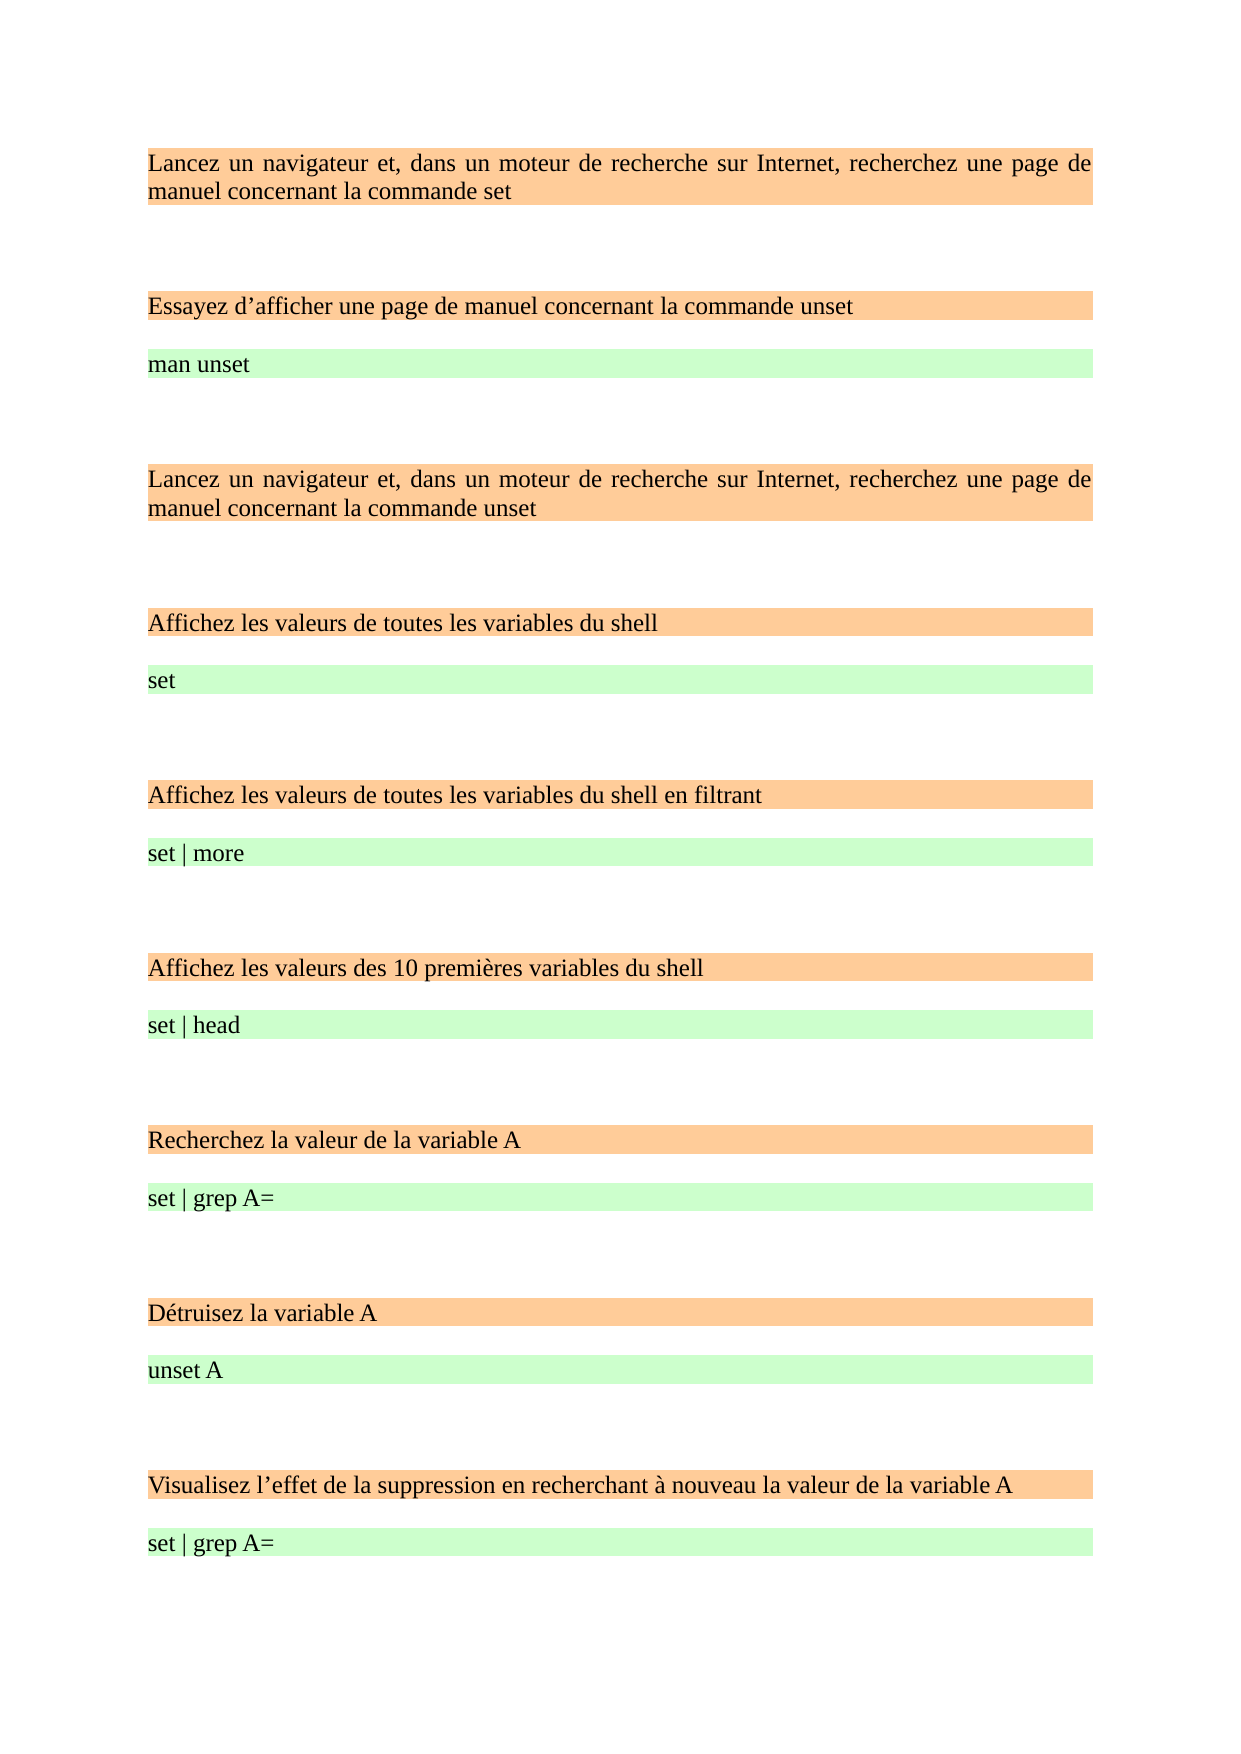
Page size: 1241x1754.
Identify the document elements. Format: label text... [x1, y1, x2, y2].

text set | grep A= [148, 1183, 1093, 1211]
text set [148, 665, 1093, 694]
text set | more [148, 838, 1093, 866]
text Lancez un navigateur et, dans un moteur de recherche sur Internet, recherchez une page de manuel concernant la commande unset [148, 464, 1093, 521]
text Essayez d’afficher une page de manuel concernant la commande unset [148, 291, 1093, 320]
text man unset [148, 349, 1093, 378]
text unset A [148, 1355, 1093, 1384]
text Affichez les valeurs de toutes les variables du shell [148, 608, 1093, 636]
text Affichez les valeurs de toutes les variables du shell en filtrant [148, 780, 1093, 809]
text Détruisez la variable A [148, 1298, 1093, 1326]
text set | grep A= [148, 1528, 1093, 1556]
text Recherchez la valeur de la variable A [148, 1125, 1093, 1154]
text set | head [148, 1010, 1093, 1039]
text Visualisez l’effet de la suppression en recherchant à nouveau la valeur de la variable A [148, 1470, 1093, 1499]
text Affichez les valeurs des 10 premières variables du shell [148, 953, 1093, 981]
text Lancez un navigateur et, dans un moteur de recherche sur Internet, recherchez une page de manuel concernant la commande set [148, 148, 1093, 205]
